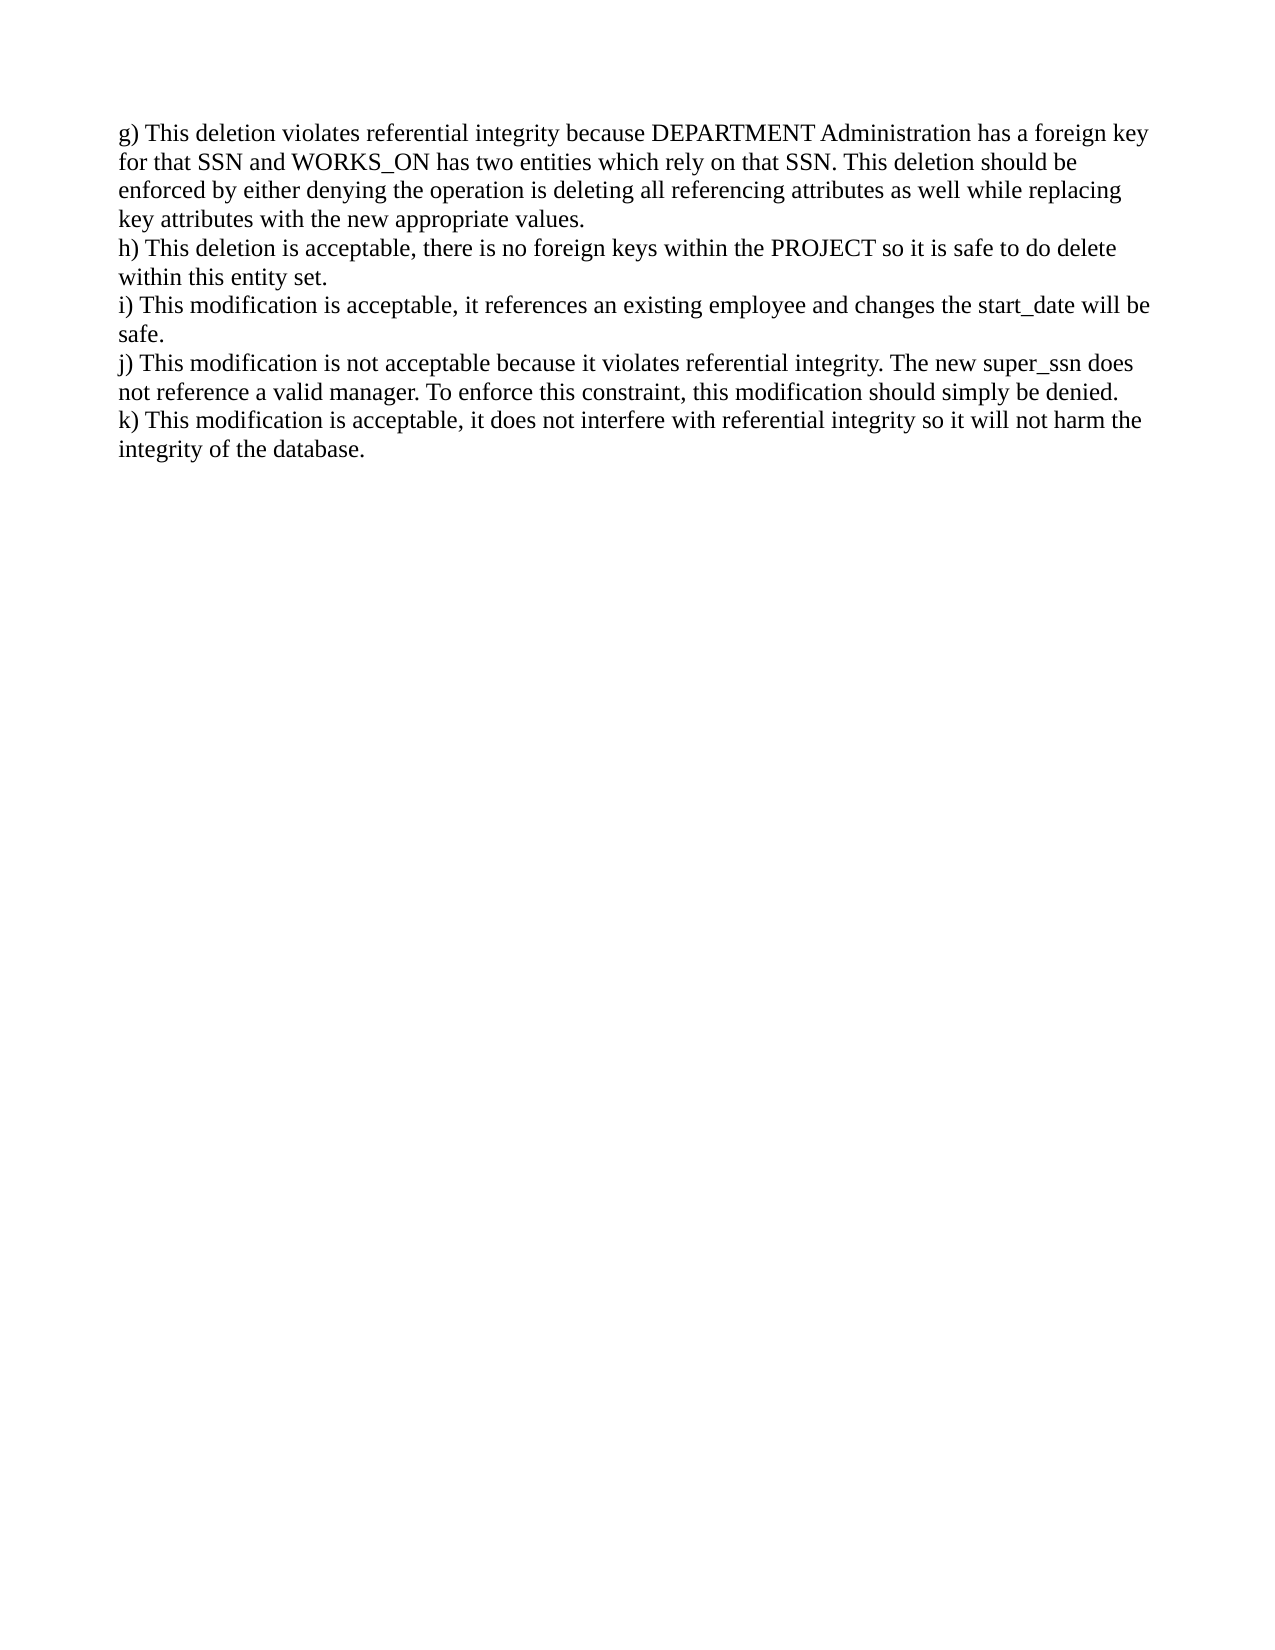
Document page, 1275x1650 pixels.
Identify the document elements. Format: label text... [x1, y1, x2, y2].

text g) This deletion violates referential integrity because DEPARTMENT Administration has a foreign key for that SSN and WORKS_ON has two entities which rely on that SSN. This deletion should be enforced by either denying the operation is deleting all referencing attributes as well while replacing key attributes with the new appropriate values. [118, 118, 1157, 233]
text j) This modification is not acceptable because it violates referential integrity. The new super_ssn does not reference a valid manager. To enforce this constraint, this modification should simply be denied. k) This modification is acceptable, it does not interfere with referential integrity so it will not harm the integrity of the database. [118, 348, 1157, 463]
text h) This deletion is acceptable, there is no foreign keys within the PROJECT so it is safe to do delete within this entity set. [118, 233, 1157, 291]
text i) This modification is acceptable, it references an existing employee and changes the start_date will be safe. [118, 291, 1157, 348]
